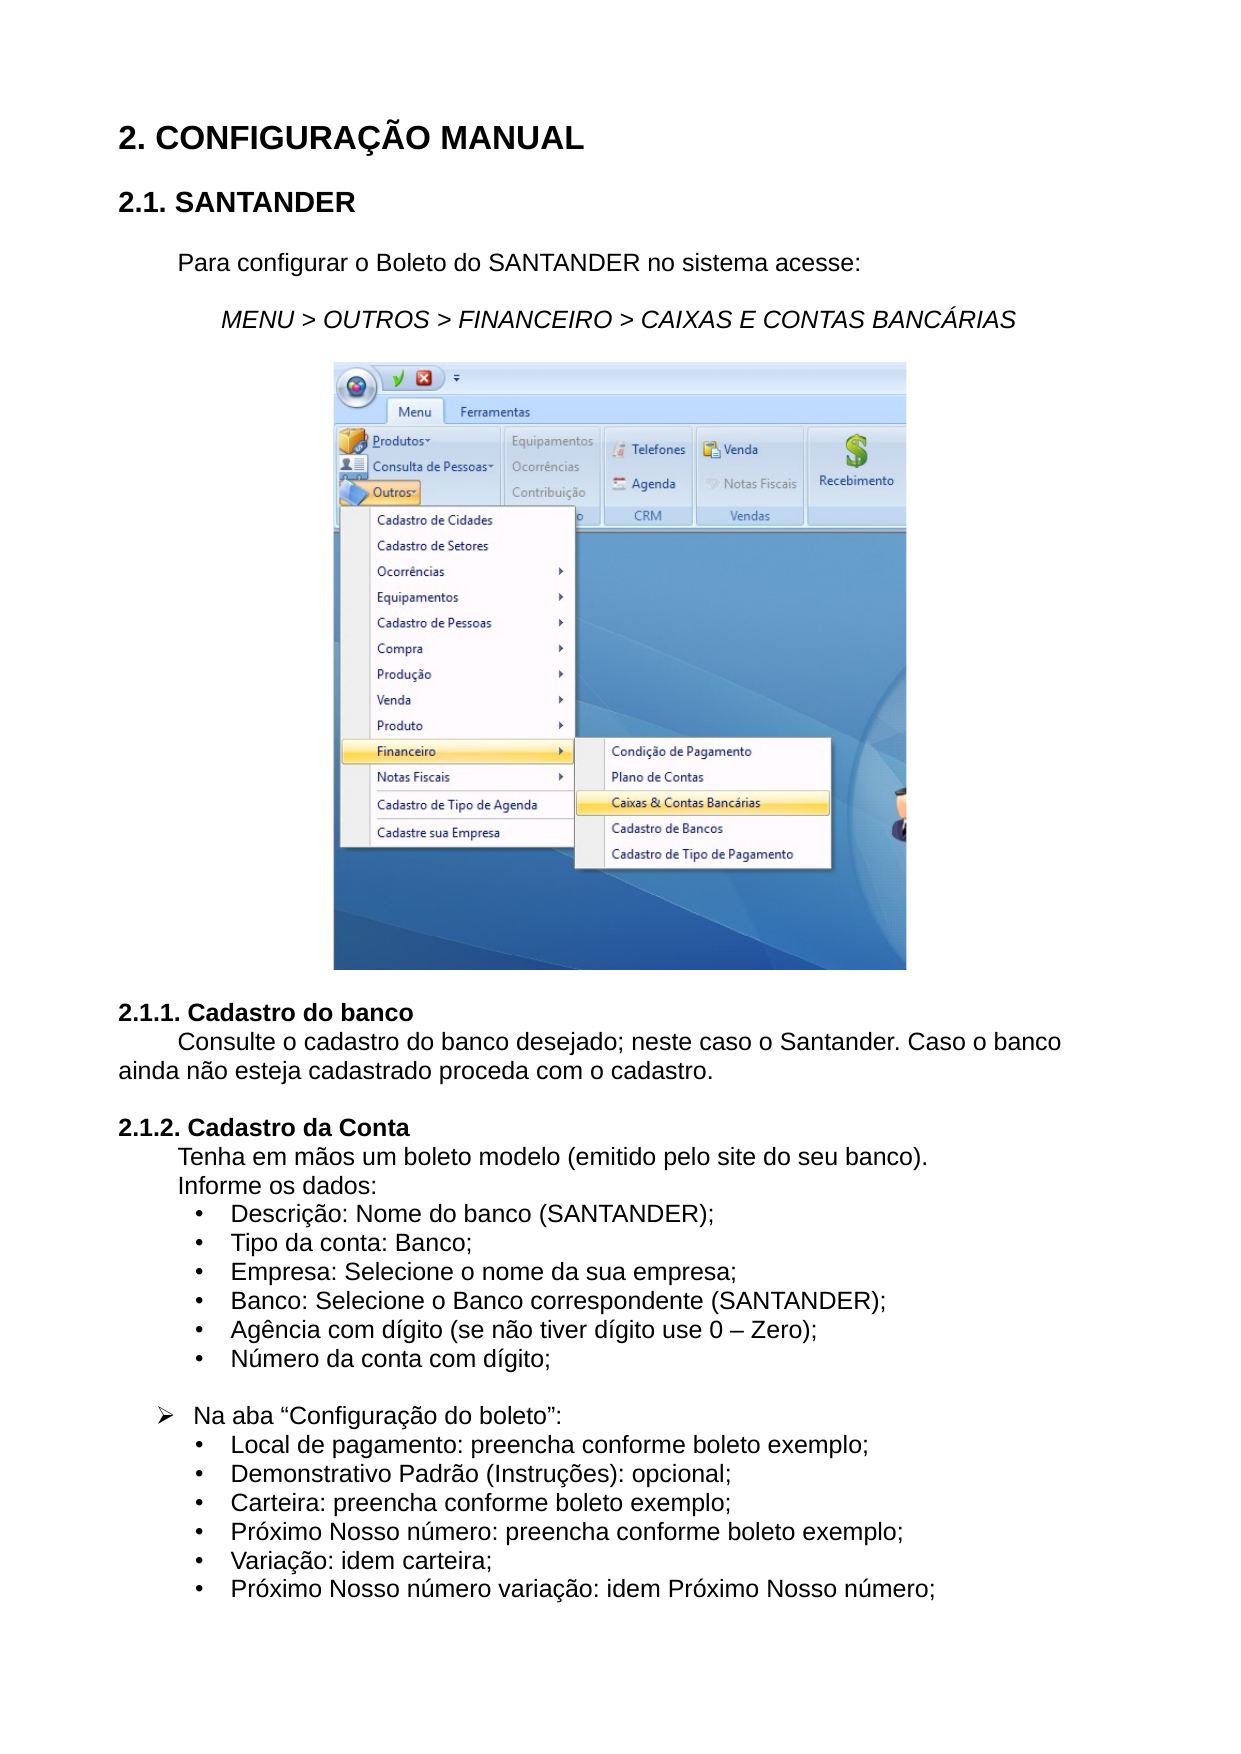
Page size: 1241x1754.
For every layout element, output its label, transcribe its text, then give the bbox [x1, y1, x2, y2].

list Tipo da conta: Banco; [195, 1228, 1122, 1257]
subtitle 2. CONFIGURAÇÃO MANUAL [118, 118, 1122, 157]
list Número da conta com dígito; [195, 1344, 1122, 1373]
text 2.1.1. Cadastro do banco [118, 998, 1122, 1027]
list Demonstrativo Padrão (Instruções): opcional; [195, 1459, 1122, 1488]
list Banco: Selecione o Banco correspondente (SANTANDER); [195, 1286, 1122, 1315]
text MENU > OUTROS > FINANCEIRO > CAIXAS E CONTAS BANCÁRIAS [118, 305, 1122, 334]
text Para configurar o Boleto do SANTANDER no sistema acesse: [118, 248, 1122, 276]
list Próximo Nosso número variação: idem Próximo Nosso número; [195, 1574, 1122, 1603]
list Agência com dígito (se não tiver dígito use 0 – Zero); [195, 1315, 1122, 1344]
list Descrição: Nome do banco (SANTANDER); [195, 1199, 1122, 1228]
text Informe os dados: [118, 1171, 1122, 1199]
text Consulte o cadastro do banco desejado; neste caso o Santander. Caso o banco ainda não esteja cadastrado proceda com o cadastro. [118, 1027, 1122, 1084]
text Tenha em mãos um boleto modelo (emitido pelo site do seu banco). [118, 1142, 1122, 1171]
list Variação: idem carteira; [195, 1546, 1122, 1574]
list Na aba “Configuração do boleto”: [156, 1401, 1122, 1430]
subtitle 2.1. SANTANDER [118, 185, 1122, 219]
text 2.1.2. Cadastro da Conta [118, 1113, 1122, 1142]
list Carteira: preencha conforme boleto exemplo; [195, 1488, 1122, 1517]
picture [333, 362, 907, 970]
list Empresa: Selecione o nome da sua empresa; [195, 1257, 1122, 1286]
list Local de pagamento: preencha conforme boleto exemplo; [195, 1430, 1122, 1459]
list Próximo Nosso número: preencha conforme boleto exemplo; [195, 1517, 1122, 1546]
